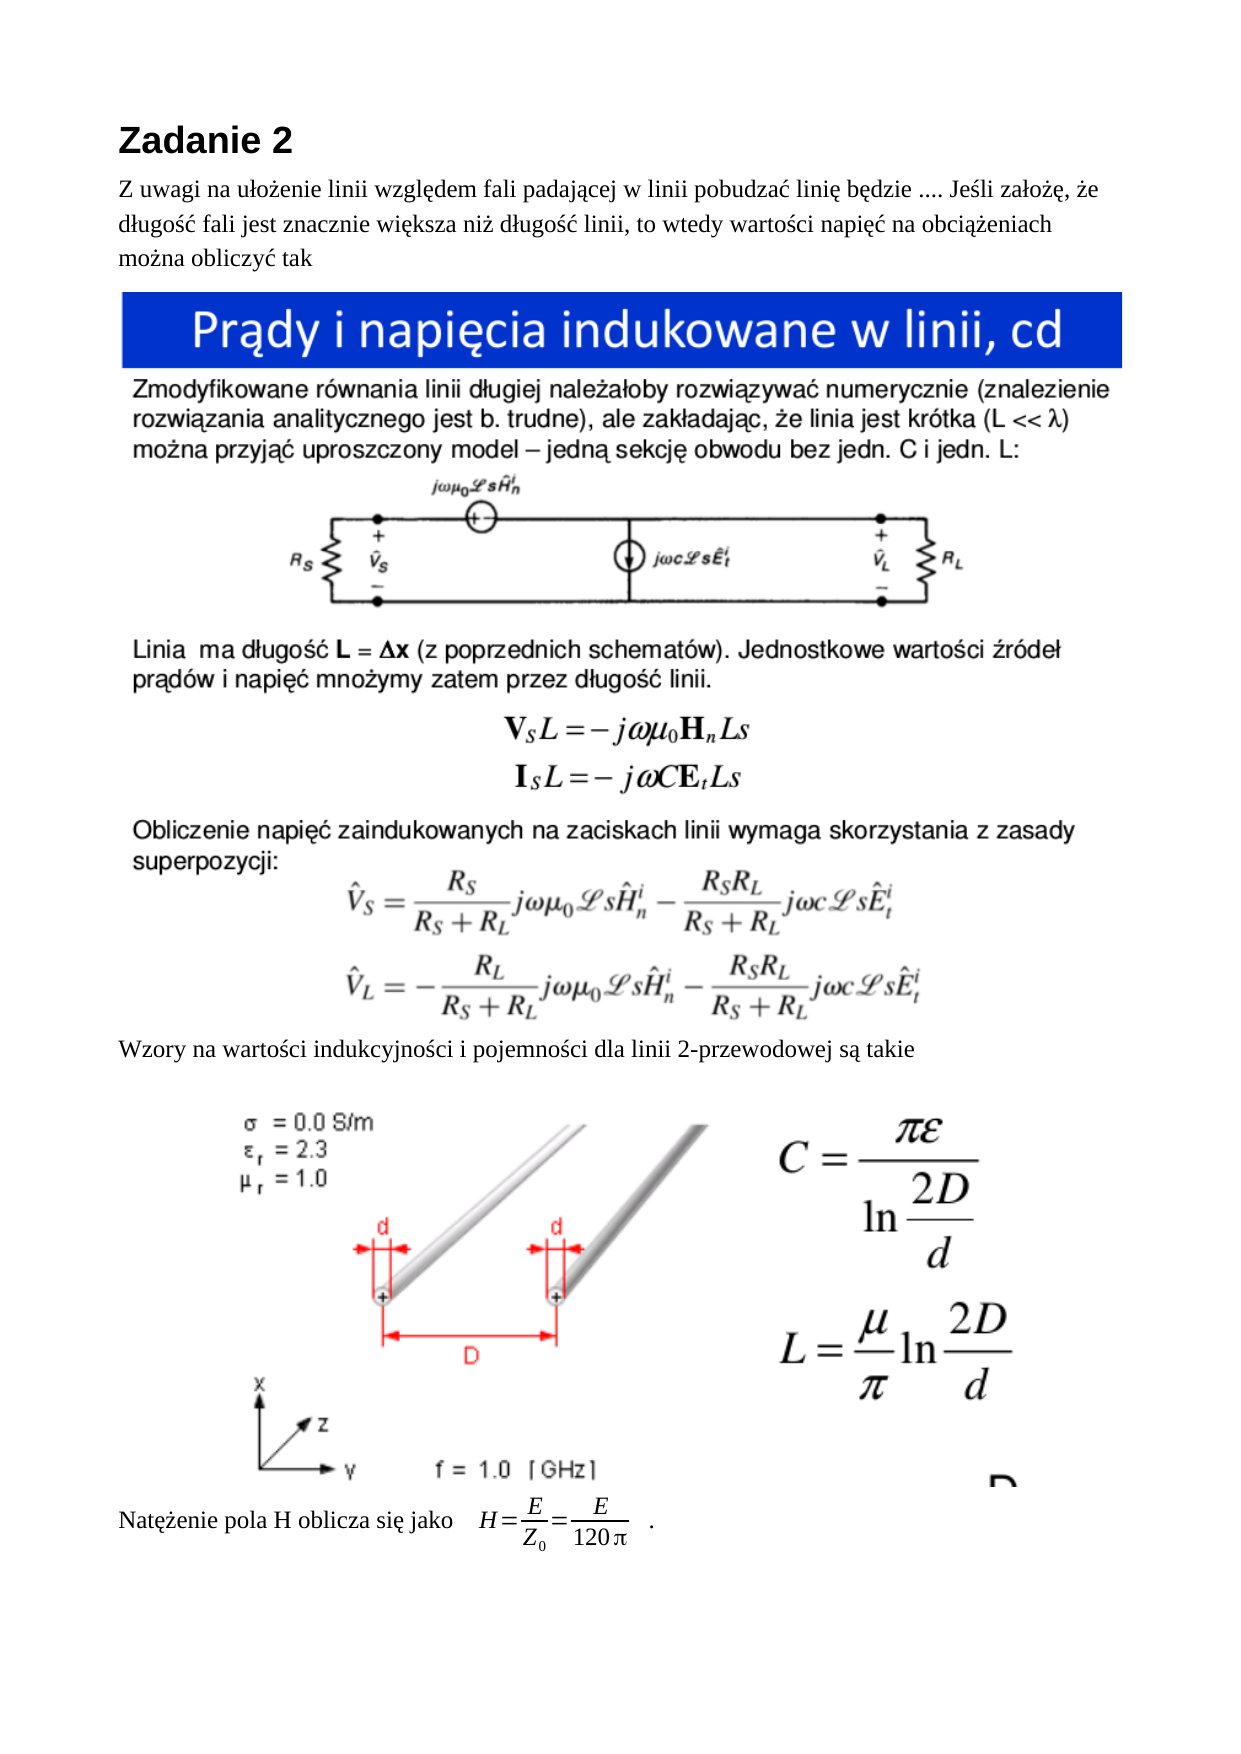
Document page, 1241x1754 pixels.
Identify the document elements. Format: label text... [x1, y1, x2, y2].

picture [220, 1083, 1020, 1487]
text Z uwagi na ułożenie linii względem fali padającej w linii pobudzać linię będzie .... Jeśli założę, że długość fali jest znacznie większa niż długość linii, to wtedy wartości napięć na obciążeniach można obliczyć tak [118, 174, 1122, 272]
text Natężenie pola H oblicza się jako . [118, 1083, 1122, 1555]
text Wzory na wartości indukcyjności i pojemności dla linii 2-przewodowej są takie [118, 1029, 1122, 1063]
picture [118, 292, 1123, 1029]
subtitle Zadanie 2 [118, 118, 1122, 162]
